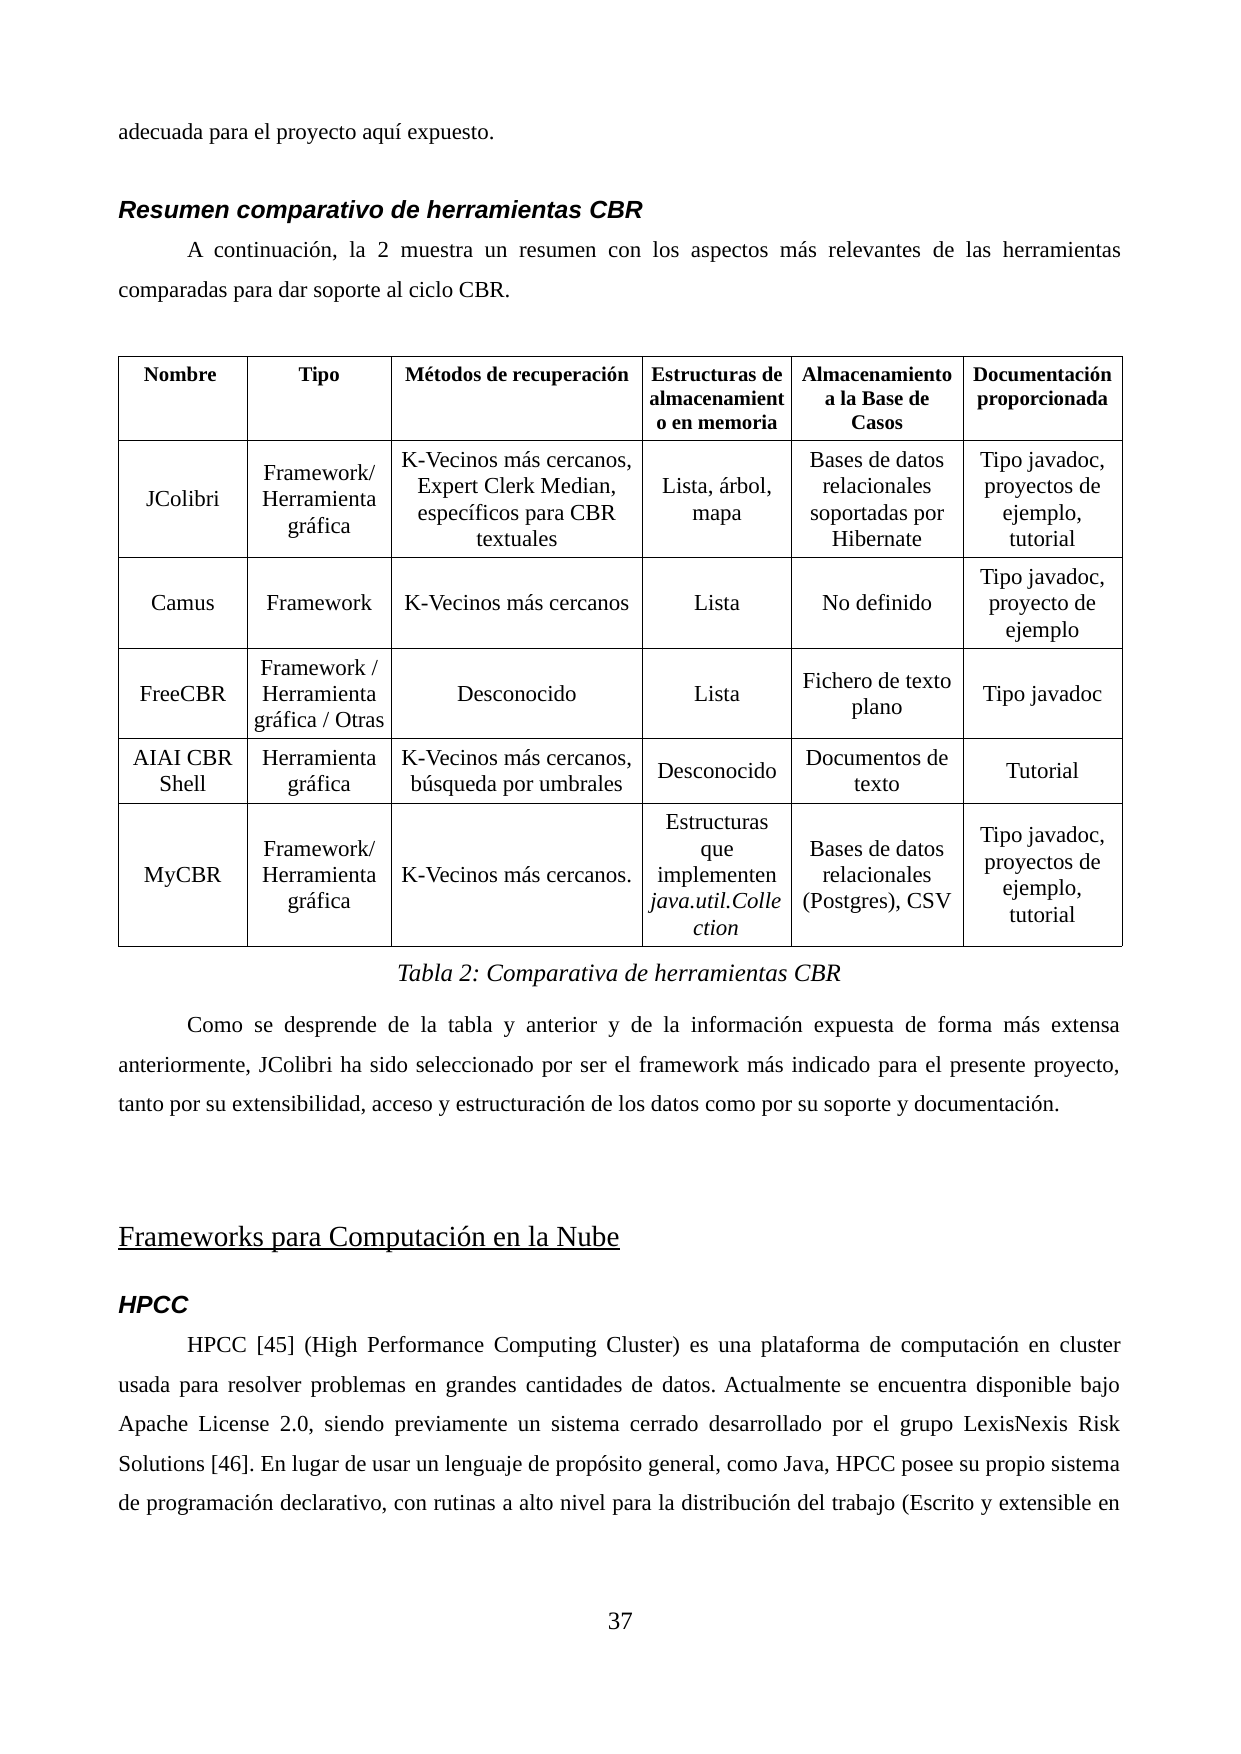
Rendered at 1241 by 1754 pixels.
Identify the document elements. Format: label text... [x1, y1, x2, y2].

table_cell K-Vecinos más cercanos. [392, 804, 642, 946]
table_header Métodos de recuperación [392, 357, 642, 440]
table_cell Lista [643, 558, 791, 648]
table_cell K-Vecinos más cercanos, Expert Clerk Median, específicos para CBR textuales [392, 441, 642, 557]
table_cell Framework / Herramienta gráfica / Otras [248, 649, 391, 738]
table_cell Desconocido [643, 739, 791, 803]
text Como se desprende de la tabla y anterior y de la información expuesta de forma más extensa anteriormente, JColibri ha sido seleccionado por ser el framework más indicado para el presente proyecto, tanto por su extensibilidad, acceso y estructuración de los datos como por su soporte y documentación. [118, 1011, 1122, 1117]
table_cell Lista [643, 649, 791, 738]
table_header Tipo [248, 357, 391, 440]
table_cell Lista, árbol, mapa [643, 441, 791, 557]
table_cell Fichero de texto plano [792, 649, 963, 738]
table_header Documentación proporcionada [964, 357, 1122, 440]
table_cell JColibri [119, 441, 247, 557]
table_cell Desconocido [392, 649, 642, 738]
subtitle Resumen comparativo de herramientas CBR [118, 195, 1122, 224]
text A continuación, la Tabla 2 muestra un resumen con los aspectos más relevantes de las herramientas comparadas para dar soporte al ciclo CBR. [118, 236, 1122, 302]
table_cell K-Vecinos más cercanos, búsqueda por umbrales [392, 739, 642, 803]
table_cell MyCBR [119, 804, 247, 946]
table_cell Herramienta gráfica [248, 739, 391, 803]
table_cell Camus [119, 558, 247, 648]
table_cell Estructuras que implementen java.util.Collection [643, 804, 791, 946]
table_cell Framework/ Herramienta gráfica [248, 804, 391, 946]
table_header Nombre [119, 357, 247, 440]
table_cell FreeCBR [119, 649, 247, 738]
subtitle Frameworks para Computación en la Nube [118, 1219, 1122, 1253]
table_cell Framework/ Herramienta gráfica [248, 441, 391, 557]
table_cell Tutorial [964, 739, 1122, 803]
table_cell No definido [792, 558, 963, 648]
text Tabla 2: Comparativa de herramientas CBR [118, 958, 1122, 987]
table_cell Tipo javadoc, proyectos de ejemplo, tutorial [964, 804, 1122, 946]
table_cell Documentos de texto [792, 739, 963, 803]
table_cell Tipo javadoc, proyecto de ejemplo [964, 558, 1122, 648]
table_cell Tipo javadoc [964, 649, 1122, 738]
table_cell Framework [248, 558, 391, 648]
table_header Almacenamiento a la Base de Casos [792, 357, 963, 440]
subtitle HPCC [118, 1290, 1122, 1319]
text HPCC [45] (High Performance Computing Cluster) es una plataforma de computación en cluster usada para resolver problemas en grandes cantidades de datos. Actualmente se encuentra disponible bajo Apache License 2.0, siendo previamente un sistema cerrado desarrollado por el grupo LexisNexis Risk Solutions [46]. En lugar de usar un lenguaje de propósito general, como Java, HPCC posee su propio sistema de programación declarativo, con rutinas a alto nivel para la distribución del trabajo (Escrito y extensible en [118, 1331, 1122, 1516]
table_cell K-Vecinos más cercanos [392, 558, 642, 648]
table_cell Bases de datos relacionales soportadas por Hibernate [792, 441, 963, 557]
table_header Estructuras de almacenamiento en memoria [643, 357, 791, 440]
text adecuada para el proyecto aquí expuesto. [118, 118, 1122, 144]
table_cell Bases de datos relacionales (Postgres), CSV [792, 804, 963, 946]
table_cell AIAI CBR Shell [119, 739, 247, 803]
table_cell Tipo javadoc, proyectos de ejemplo, tutorial [964, 441, 1122, 557]
